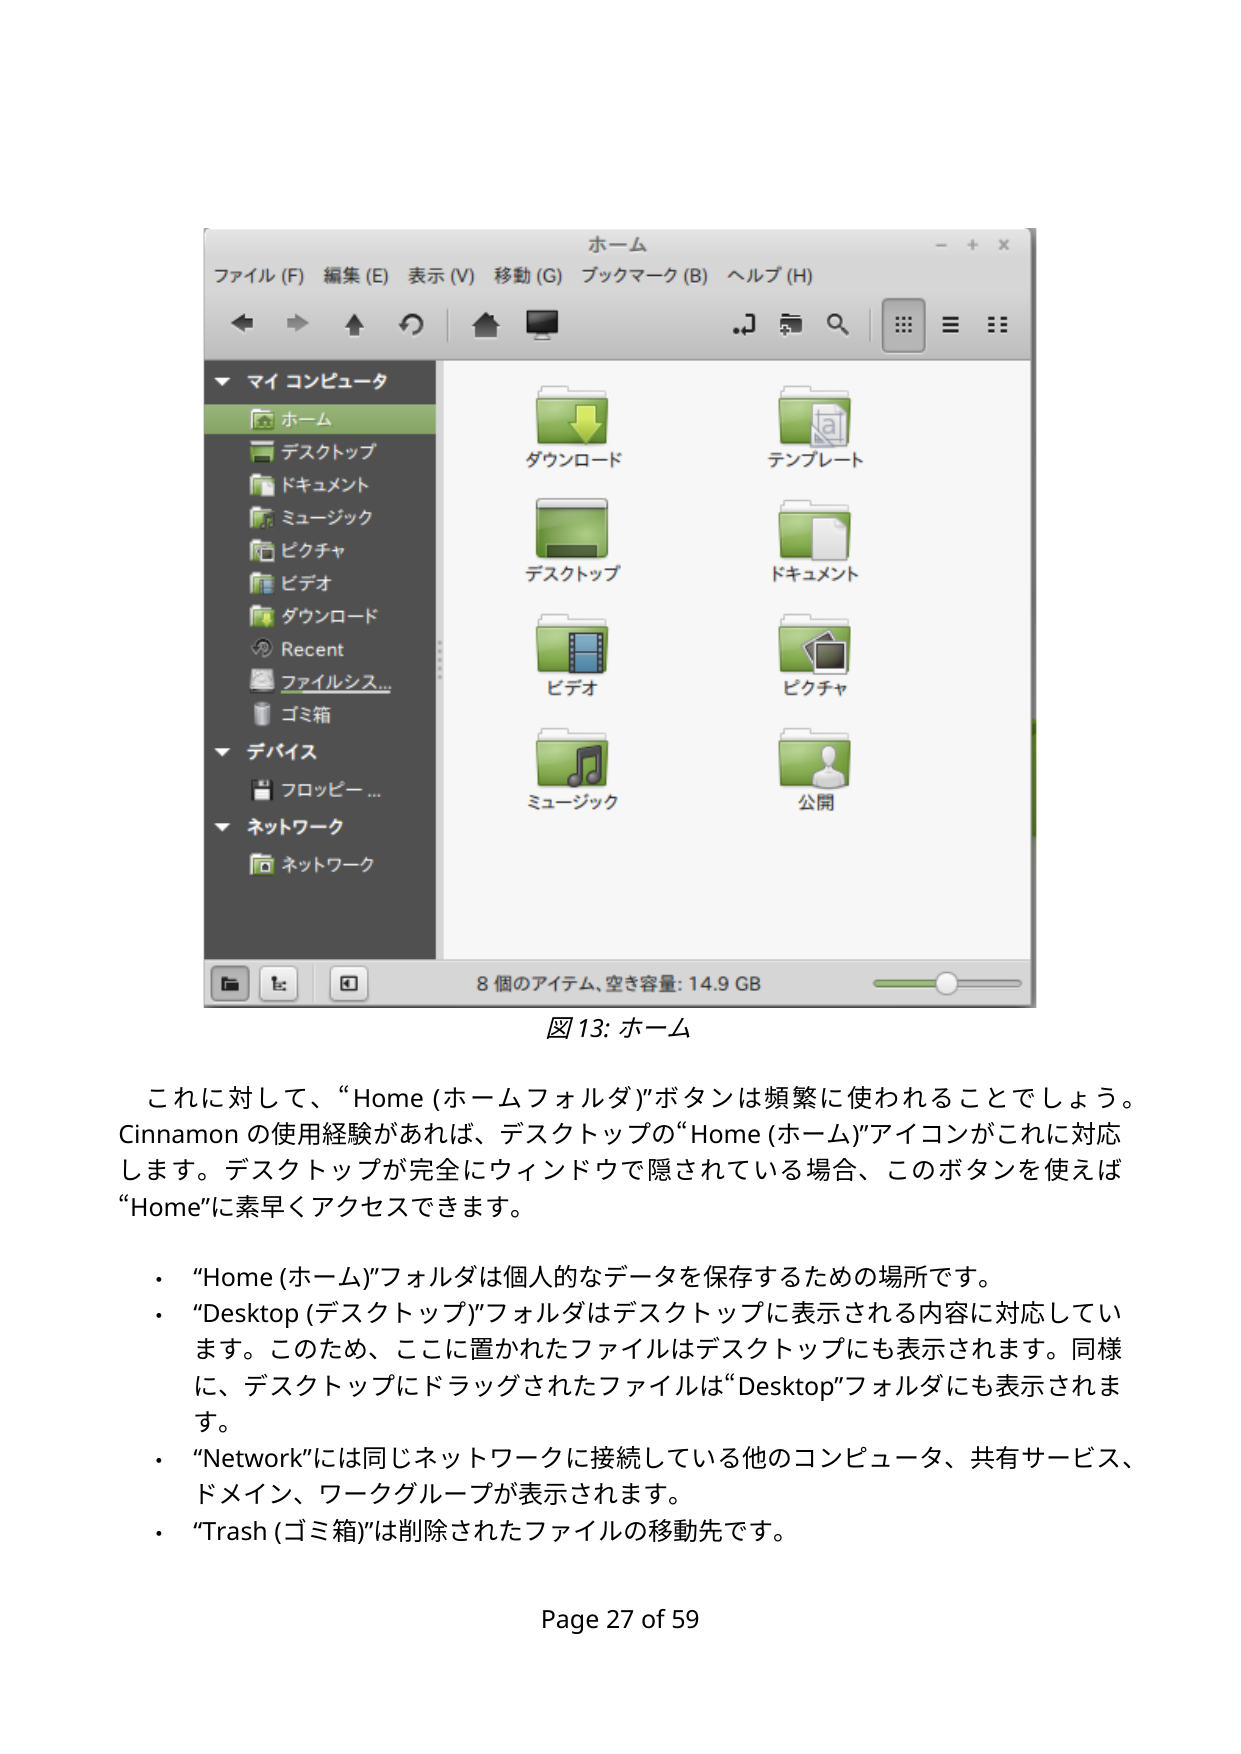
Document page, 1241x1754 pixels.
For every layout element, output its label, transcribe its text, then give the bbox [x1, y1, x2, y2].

picture [203, 228, 1037, 1008]
list “Trash (ゴミ箱)”は削除されたファイルの移動先です。 [156, 1511, 1122, 1547]
list “Network”には同じネットワークに接続している他のコンピュータ、共有サービス、ドメイン、ワークグループが表示されます。 [156, 1439, 1122, 1511]
list “Home (ホーム)”フォルダは個人的なデータを保存するための場所です。 [156, 1257, 1122, 1294]
text これに対して、“Home (ホームフォルダ)”ボタンは頻繁に使われることでしょう。Cinnamon の使用経験があれば、デスクトップの“Home (ホーム)”アイコンがこれに対応します。デスクトップが完全にウィンドウで隠されている場合、このボタンを使えば“Home”に素早くアクセスできます。 [118, 1078, 1122, 1223]
text 図 13: ホーム [204, 1008, 1037, 1044]
list “Desktop (デスクトップ)”フォルダはデスクトップに表示される内容に対応しています。このため、ここに置かれたファイルはデスクトップにも表示されます。同様に、デスクトップにドラッグされたファイルは“Desktop”フォルダにも表示されます。 [156, 1294, 1122, 1439]
